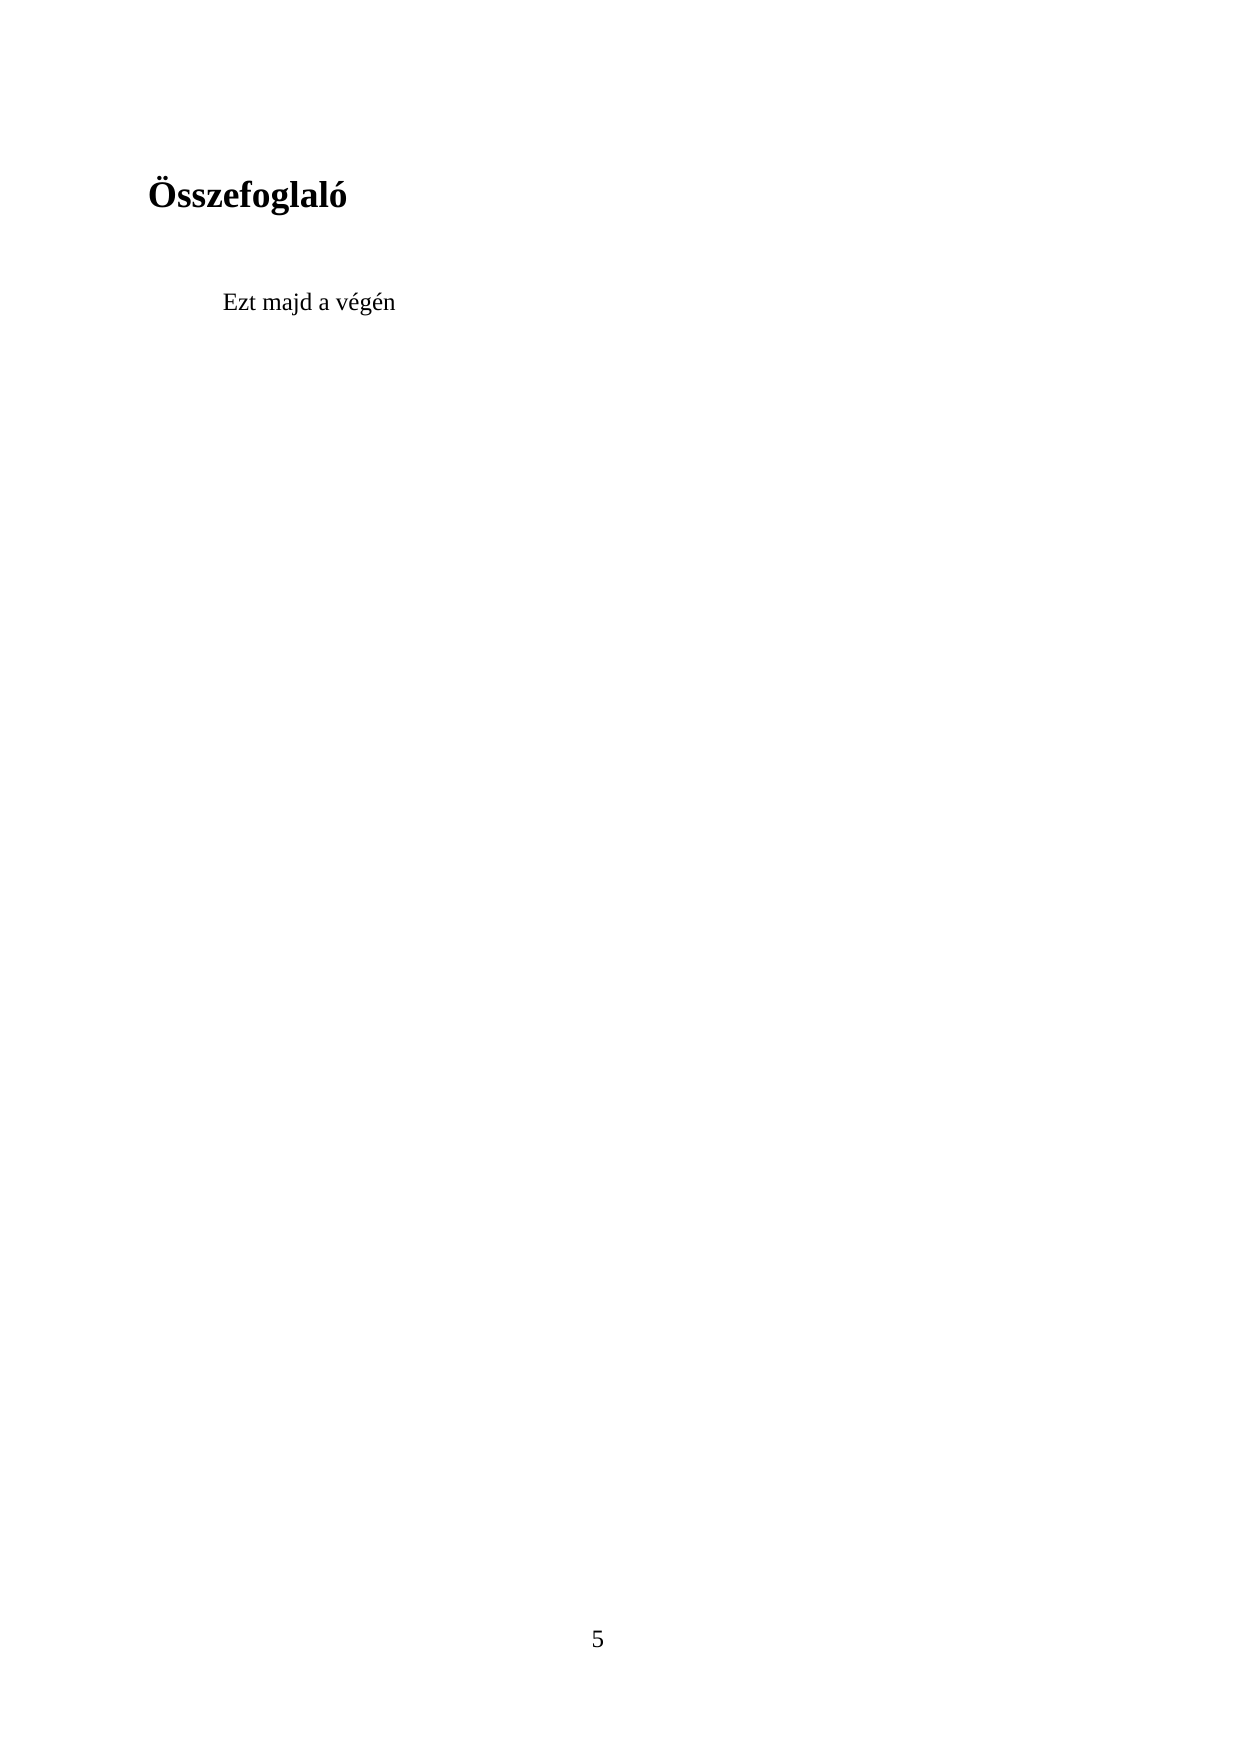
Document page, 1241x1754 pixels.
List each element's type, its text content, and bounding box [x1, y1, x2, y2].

subtitle Összefoglaló [148, 173, 1092, 216]
text Ezt majd a végén [148, 287, 1092, 316]
